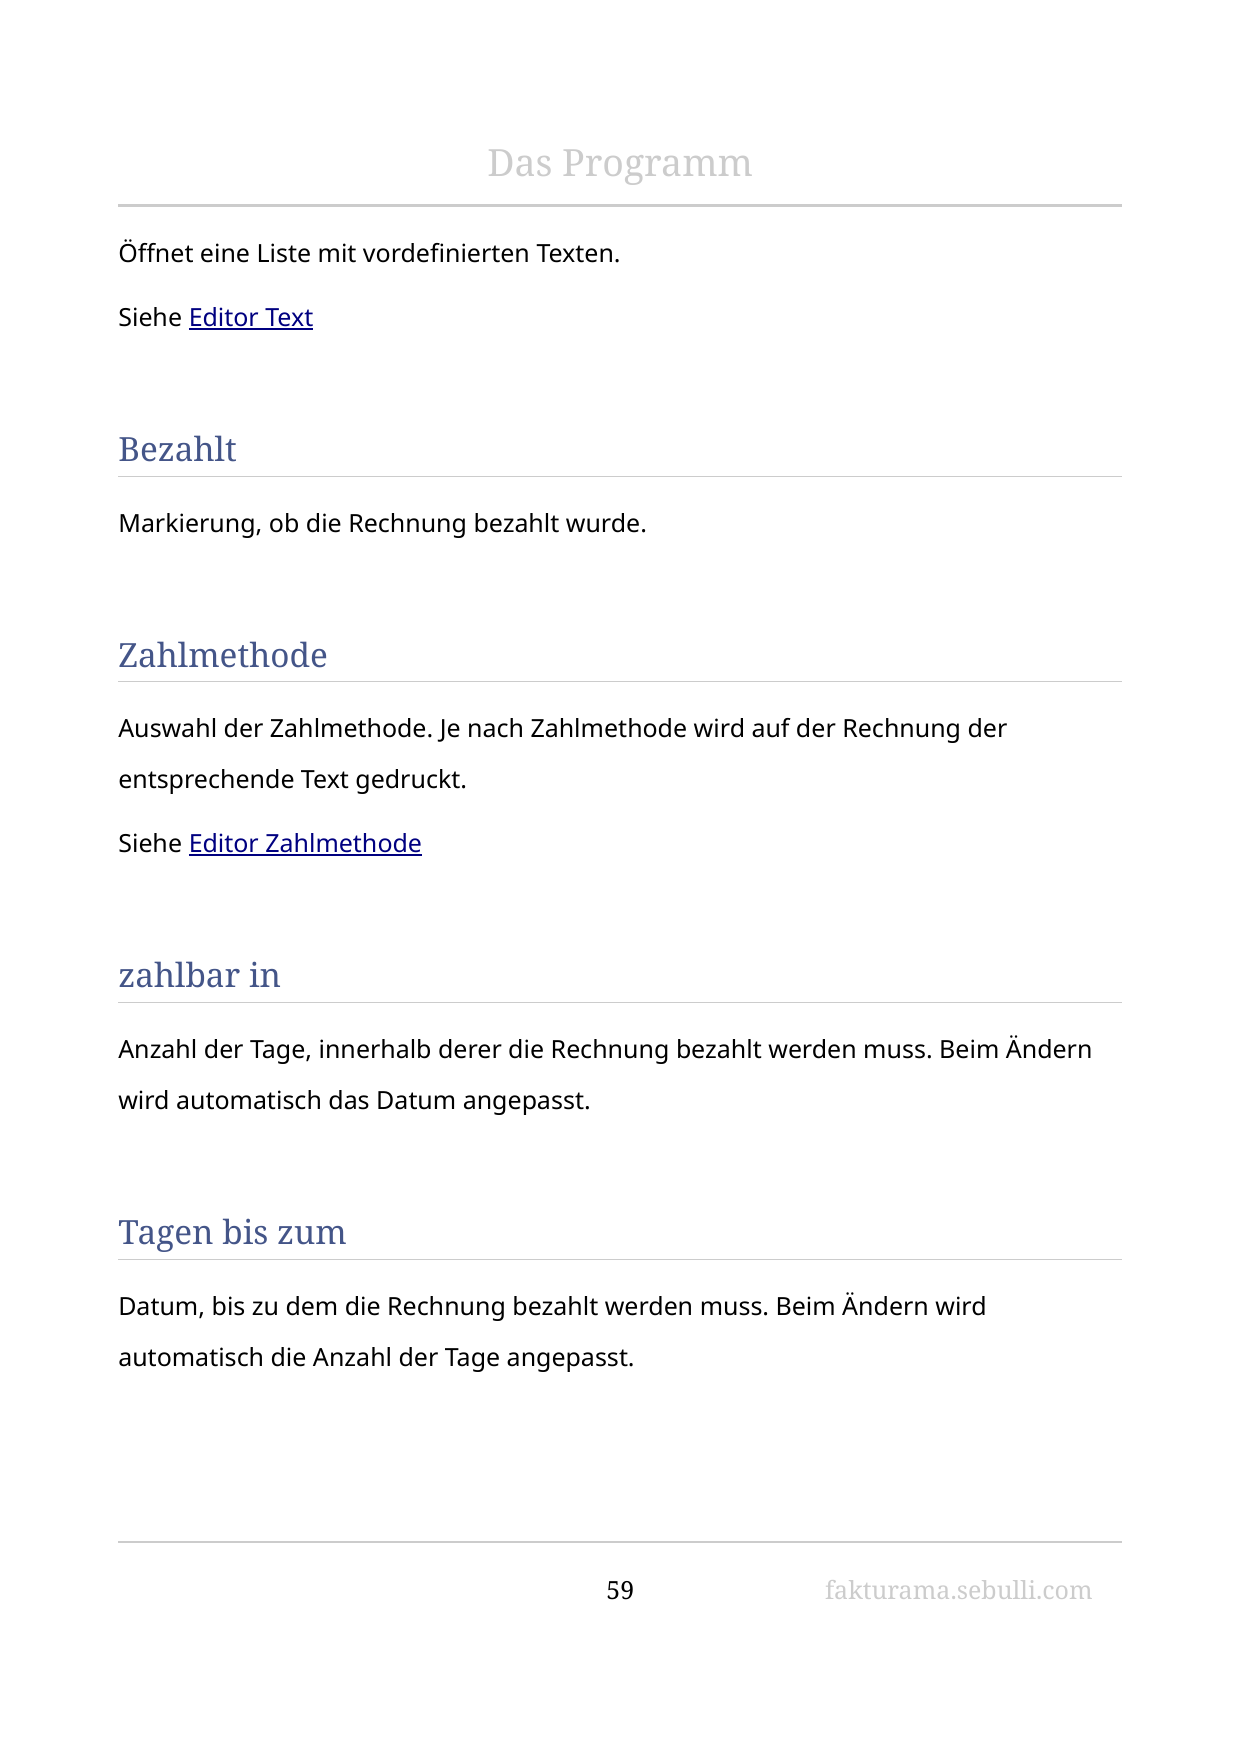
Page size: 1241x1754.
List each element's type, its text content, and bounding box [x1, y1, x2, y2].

subtitle Tagen bis zum [118, 1208, 1122, 1259]
subtitle zahlbar in [118, 952, 1122, 1002]
subtitle Bezahlt [118, 426, 1122, 476]
text Datum, bis zu dem die Rechnung bezahlt werden muss. Beim Ändern wird automatisch die Anzahl der Tage angepasst. [118, 1288, 1122, 1373]
text Anzahl der Tage, innerhalb derer die Rechnung bezahlt werden muss. Beim Ändern wird automatisch das Datum angepasst. [118, 1031, 1122, 1117]
text Auswahl der Zahlmethode. Je nach Zahlmethode wird auf der Rechnung der entsprechende Text gedruckt. [118, 711, 1122, 796]
subtitle Zahlmethode [118, 631, 1122, 681]
text Markierung, ob die Rechnung bezahlt wurde. [118, 505, 1122, 539]
text Siehe Editor Zahlmethode [118, 826, 1122, 860]
text Siehe Editor Text [118, 300, 1122, 334]
text Öffnet eine Liste mit vordefinierten Texten. [118, 236, 1122, 270]
